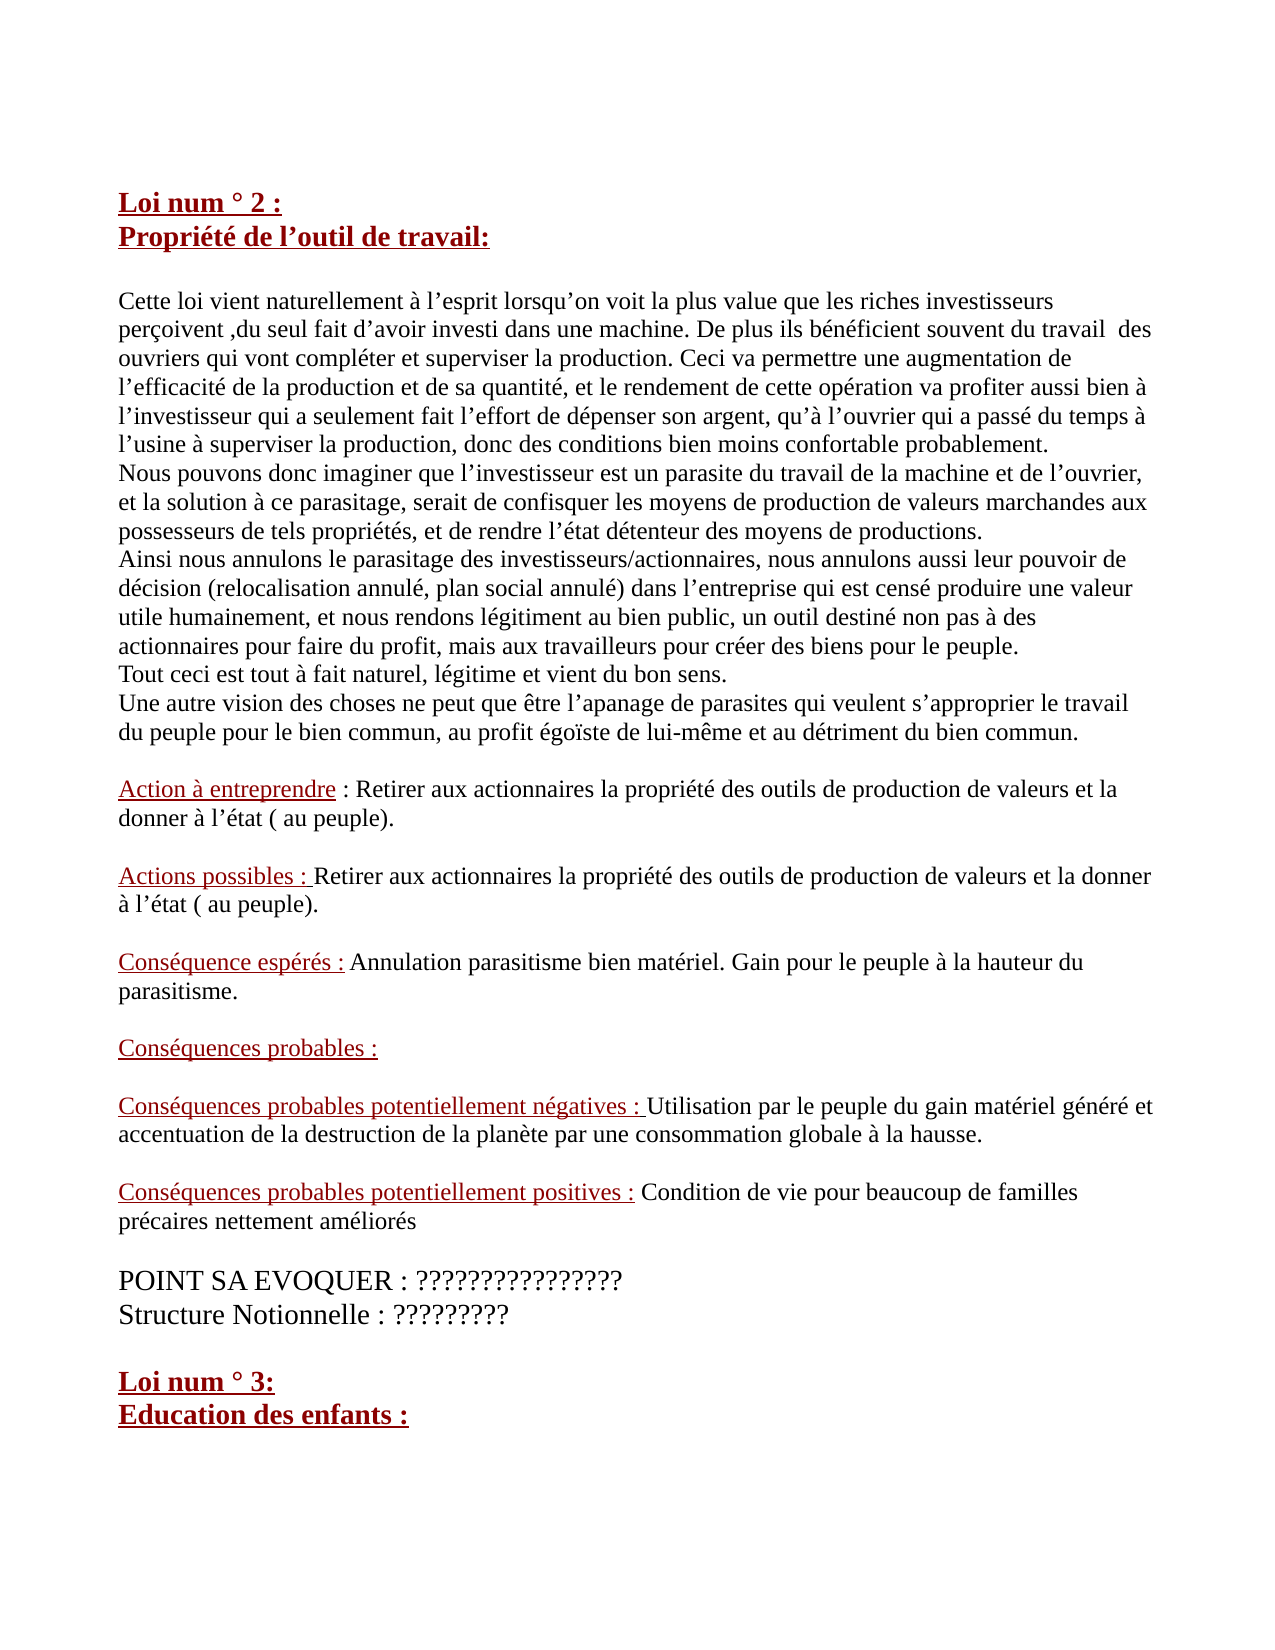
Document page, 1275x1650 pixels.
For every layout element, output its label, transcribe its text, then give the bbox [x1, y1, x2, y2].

text Action à entreprendre : Retirer aux actionnaires la propriété des outils de production de valeurs et la donner à l’état ( au peuple). [118, 774, 1157, 832]
text Loi num ° 3: [118, 1364, 1157, 1397]
text Actions possibles : Retirer aux actionnaires la propriété des outils de production de valeurs et la donner à l’état ( au peuple). [118, 861, 1157, 918]
text Structure Notionnelle : ????????? [118, 1297, 1157, 1330]
text Cette loi vient naturellement à l’esprit lorsqu’on voit la plus value que les riches investisseurs perçoivent ,du seul fait d’avoir investi dans une machine. De plus ils bénéficient souvent du travail des ouvriers qui vont compléter et superviser la production. Ceci va permettre une augmentation de l’efficacité de la production et de sa quantité, et le rendement de cette opération va profiter aussi bien à l’investisseur qui a seulement fait l’effort de dépenser son argent, qu’à l’ouvrier qui a passé du temps à l’usine à superviser la production, donc des conditions bien moins confortable probablement. [118, 286, 1157, 458]
text Une autre vision des choses ne peut que être l’apanage de parasites qui veulent s’approprier le travail du peuple pour le bien commun, au profit égoïste de lui-même et au détriment du bien commun. [118, 688, 1157, 746]
text Conséquence espérés : Annulation parasitisme bien matériel. Gain pour le peuple à la hauteur du parasitisme. [118, 947, 1157, 1004]
text Loi num ° 2 : [118, 185, 1157, 219]
text Propriété de l’outil de travail: [118, 219, 1157, 252]
text POINT SA EVOQUER : ???????????????? [118, 1263, 1157, 1297]
text Conséquences probables potentiellement négatives : Utilisation par le peuple du gain matériel généré et accentuation de la destruction de la planète par une consommation globale à la hausse. [118, 1091, 1157, 1148]
text Conséquences probables : [118, 1033, 1157, 1062]
text Nous pouvons donc imaginer que l’investisseur est un parasite du travail de la machine et de l’ouvrier, et la solution à ce parasitage, serait de confisquer les moyens de production de valeurs marchandes aux possesseurs de tels propriétés, et de rendre l’état détenteur des moyens de productions. [118, 458, 1157, 544]
text Conséquences probables potentiellement positives : Condition de vie pour beaucoup de familles précaires nettement améliorés [118, 1177, 1157, 1234]
text Tout ceci est tout à fait naturel, légitime et vient du bon sens. [118, 659, 1157, 688]
text Ainsi nous annulons le parasitage des investisseurs/actionnaires, nous annulons aussi leur pouvoir de décision (relocalisation annulé, plan social annulé) dans l’entreprise qui est censé produire une valeur utile humainement, et nous rendons légitiment au bien public, un outil destiné non pas à des actionnaires pour faire du profit, mais aux travailleurs pour créer des biens pour le peuple. [118, 544, 1157, 659]
text Education des enfants : [118, 1397, 1157, 1431]
